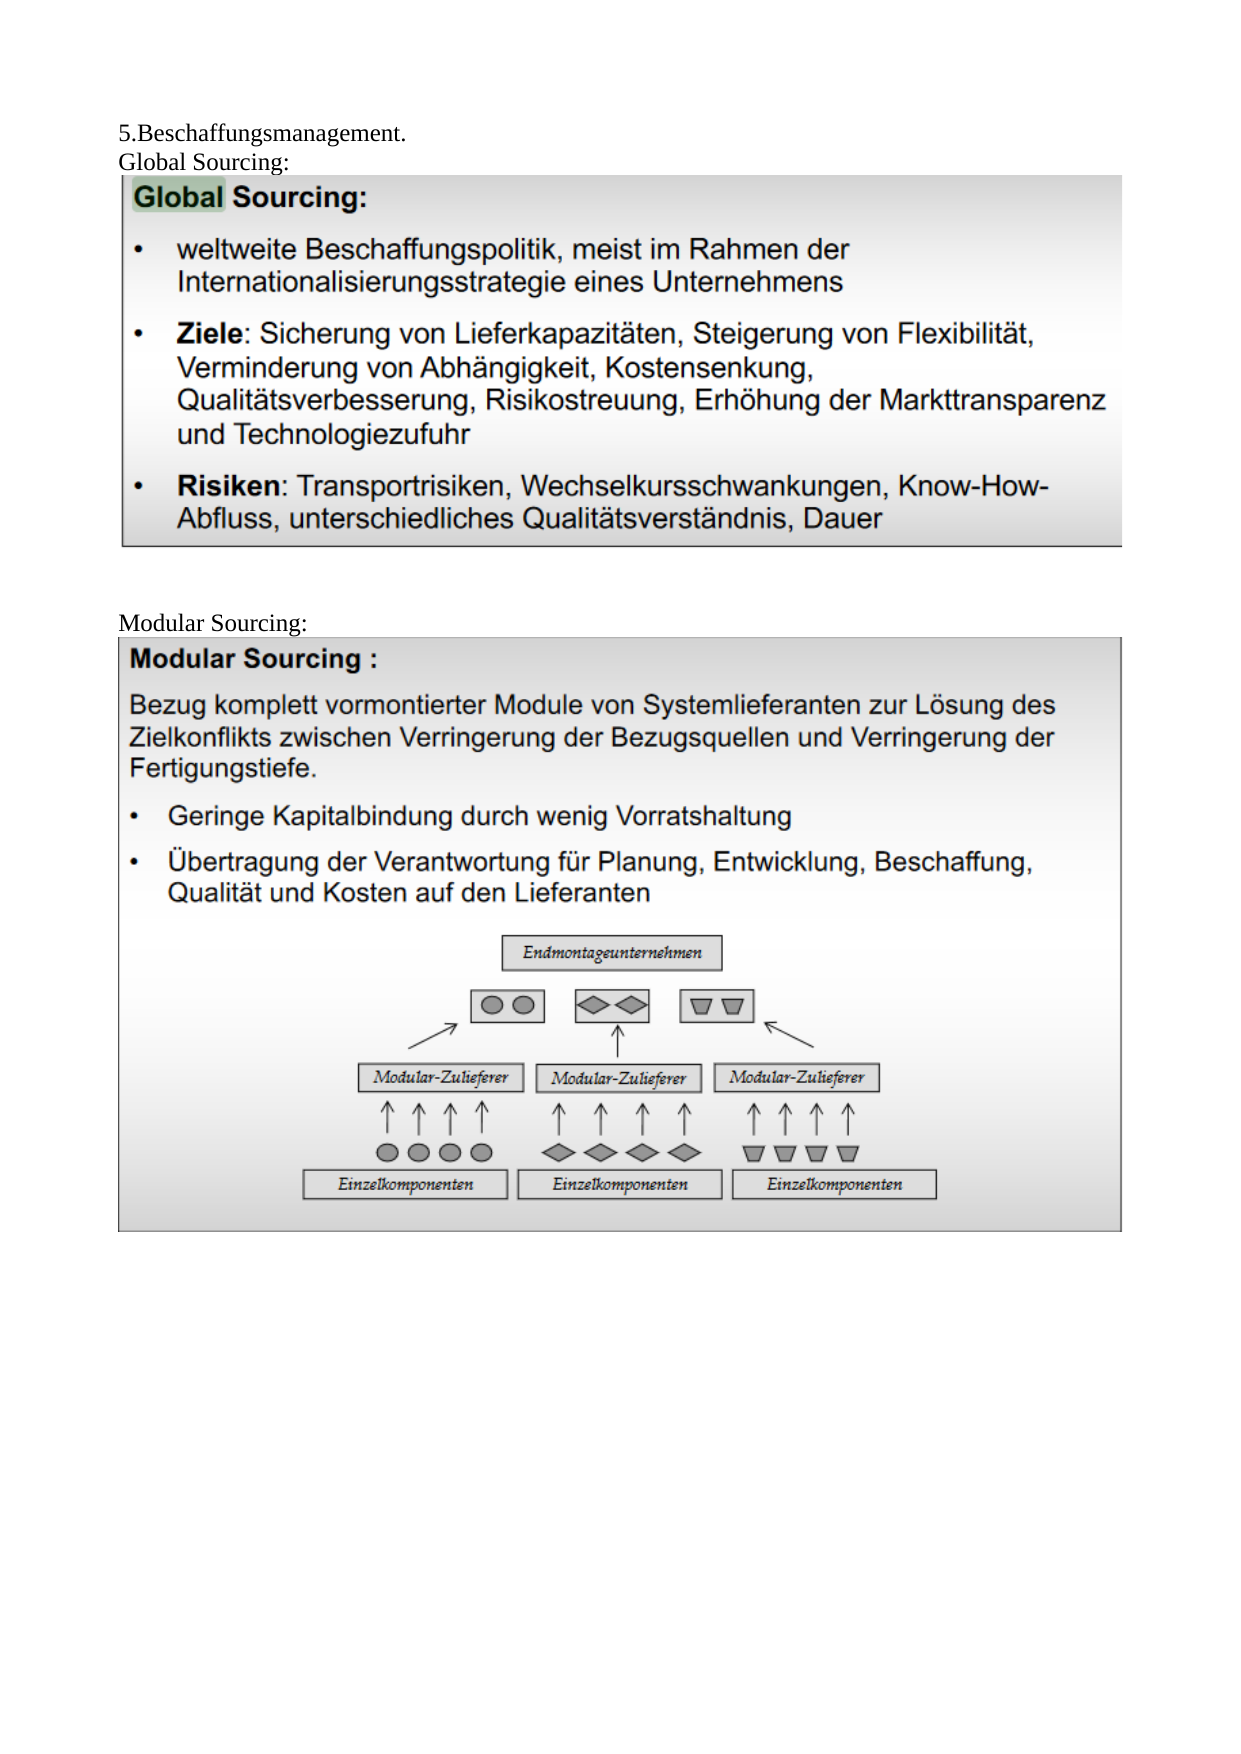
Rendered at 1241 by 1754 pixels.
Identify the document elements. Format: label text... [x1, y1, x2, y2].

picture [118, 175, 1123, 551]
text 5.Beschaffungsmanagement. [118, 118, 1122, 147]
text Modular Sourcing: [118, 608, 1122, 637]
text Global Sourcing: [118, 147, 1122, 175]
picture [118, 637, 1123, 1232]
